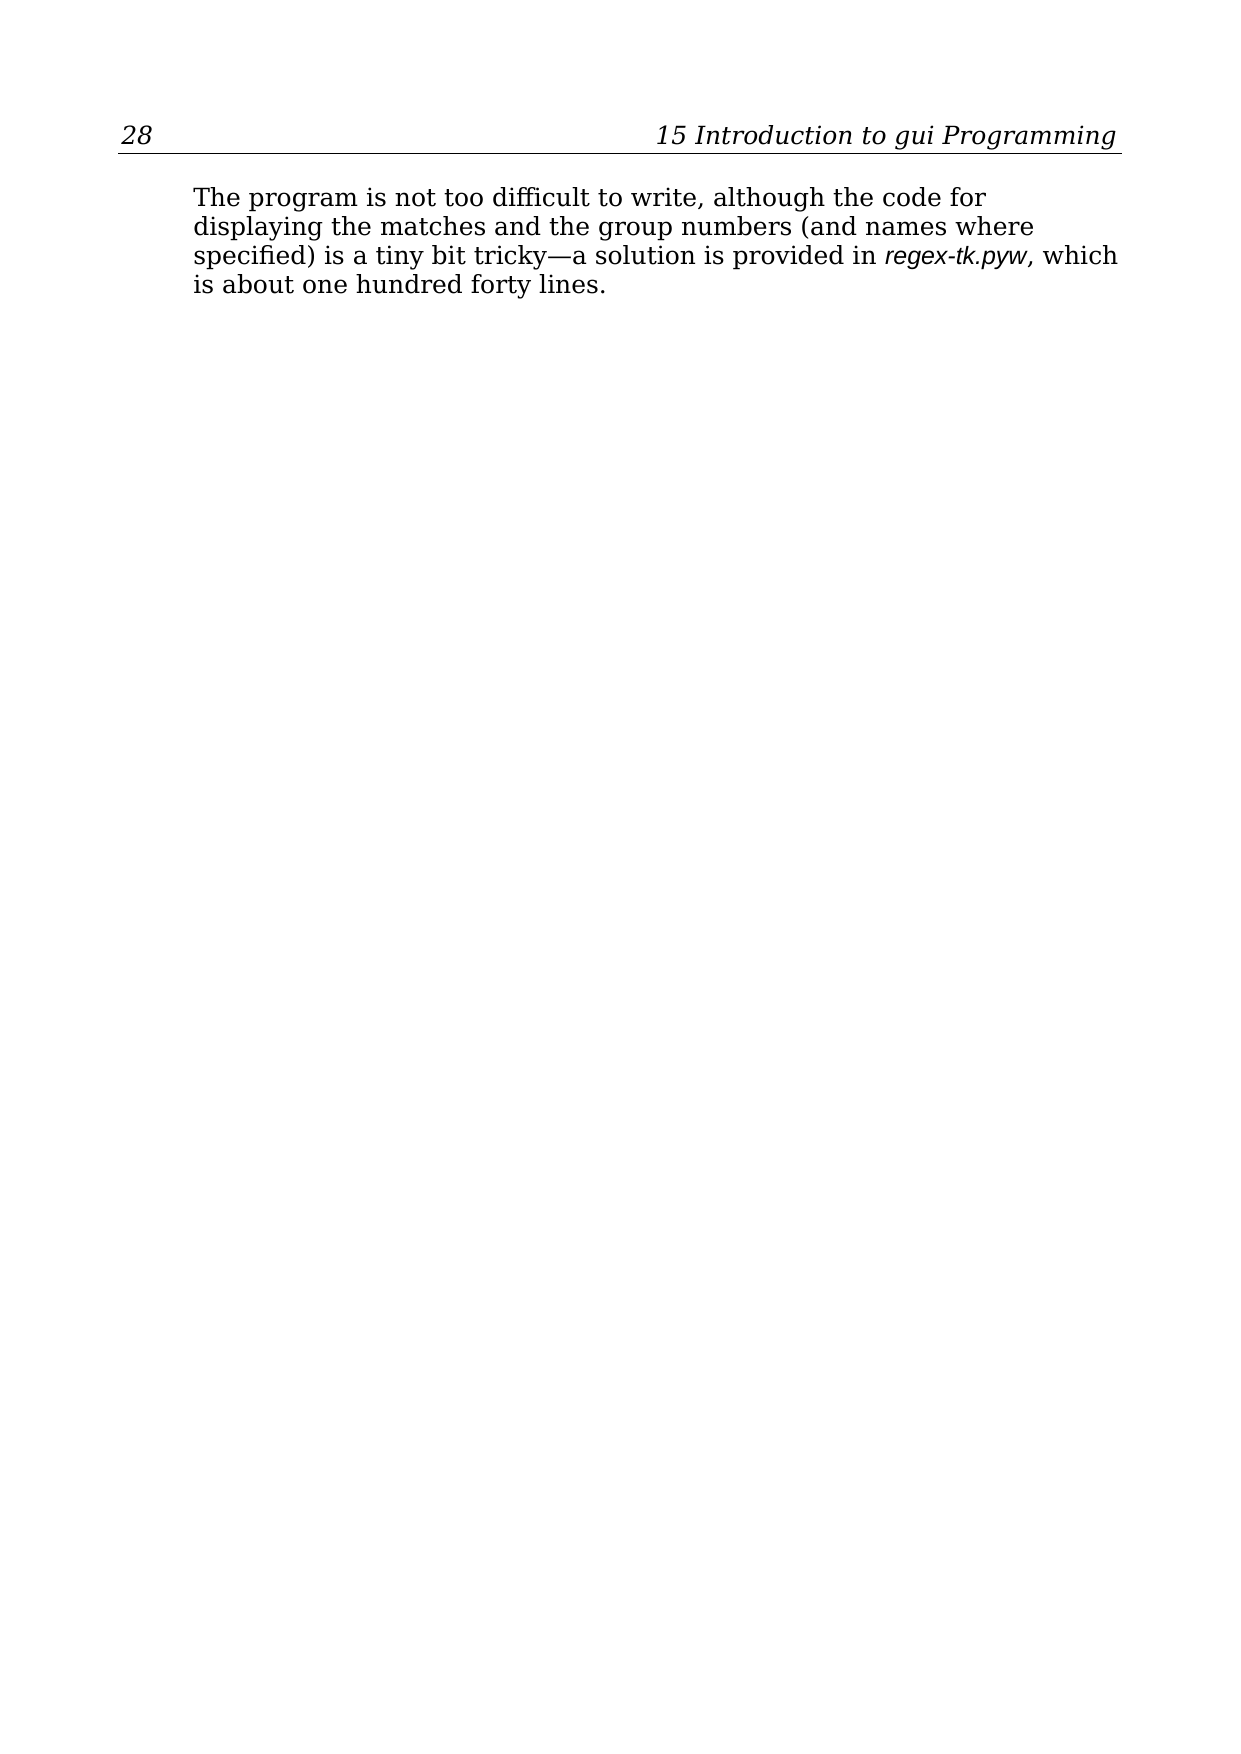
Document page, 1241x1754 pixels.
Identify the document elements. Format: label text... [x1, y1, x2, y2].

list The program is not too difficult to write, although the code for displaying the matches and the group numbers (and names where specified) is a tiny bit tricky—a solution is provided in regex-tk.pyw, which is about one hundred forty lines. [155, 183, 1122, 299]
